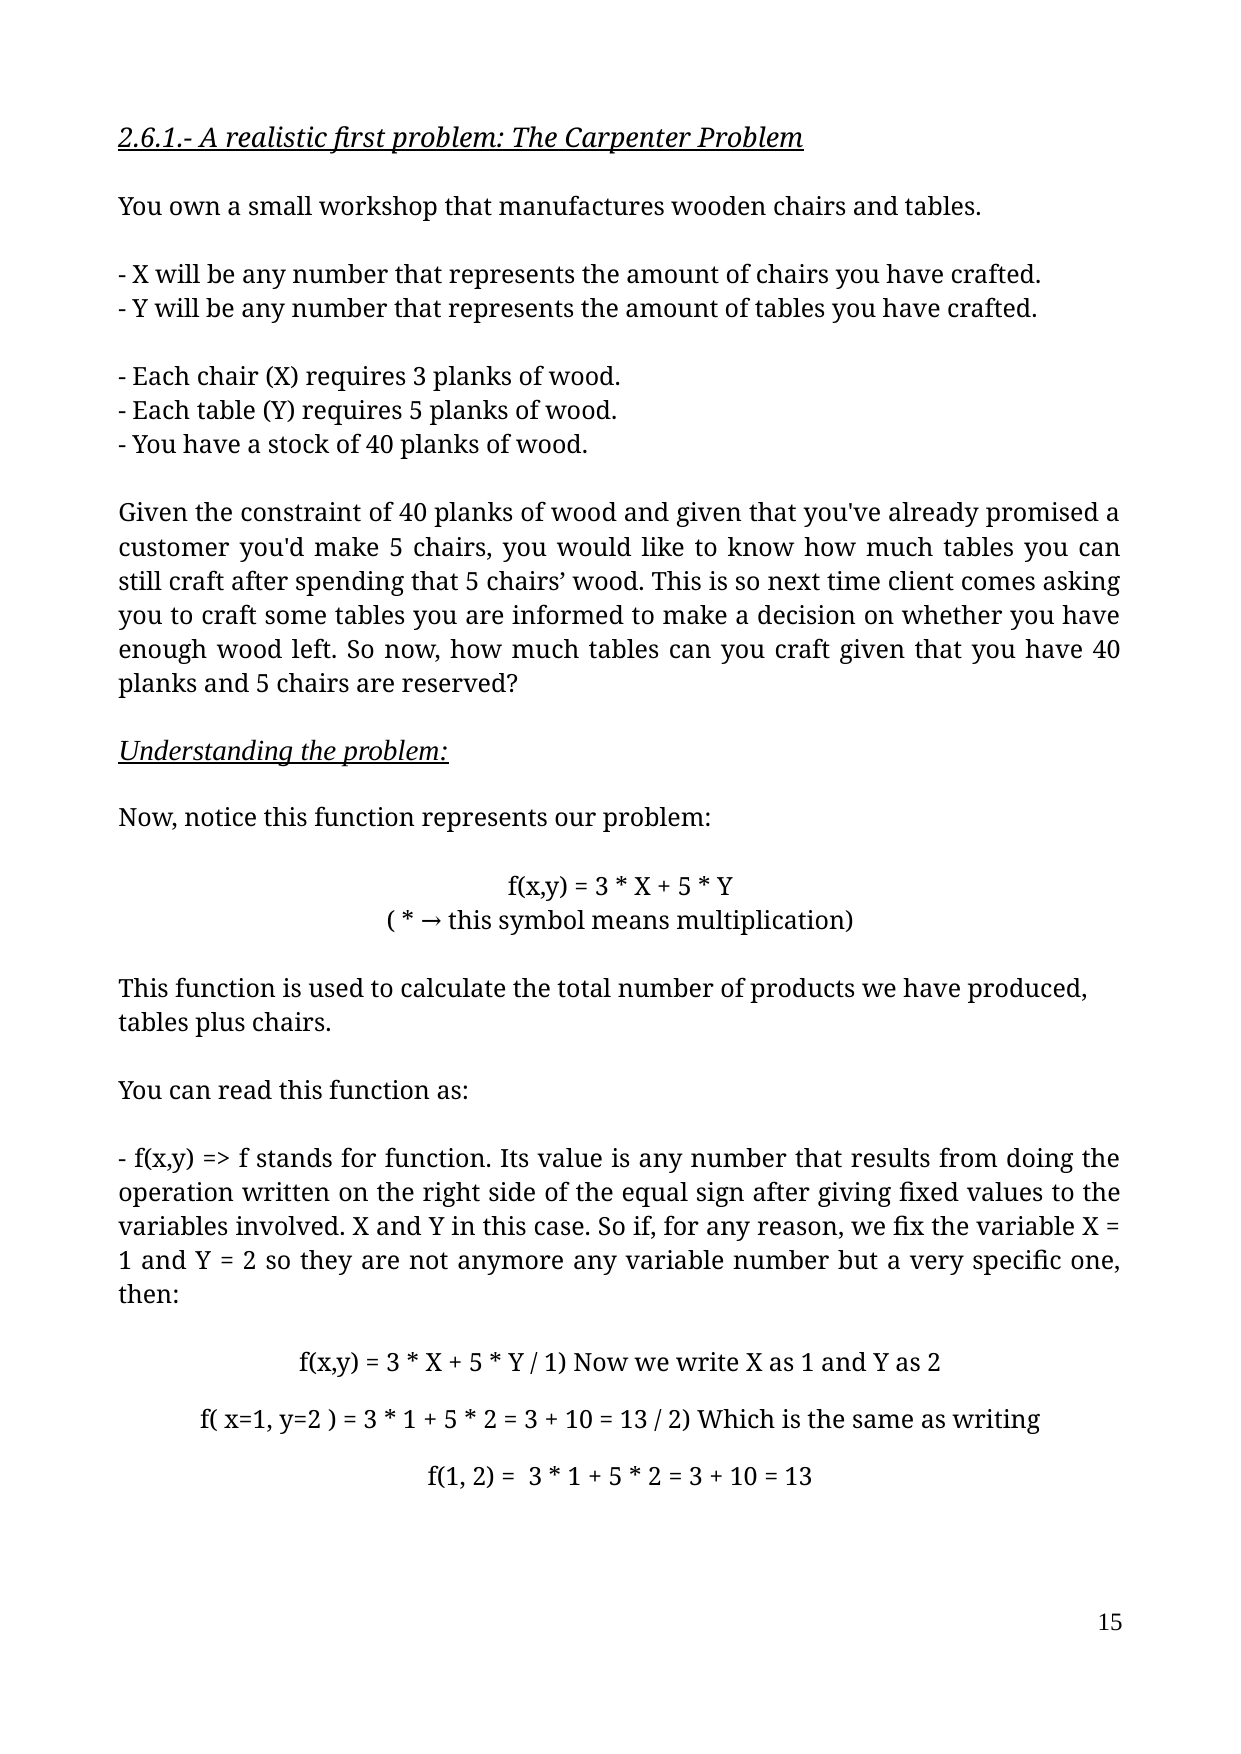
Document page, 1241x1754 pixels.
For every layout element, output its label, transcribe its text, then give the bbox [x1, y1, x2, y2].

text f(x,y) = 3 * X + 5 * Y [118, 868, 1122, 902]
text Given the constraint of 40 planks of wood and given that you've already promised a customer you'd make 5 chairs, you would like to know how much tables you can still craft after spending that 5 chairs’ wood. This is so next time client comes asking you to craft some tables you are informed to make a decision on whether you have enough wood left. So now, how much tables can you craft given that you have 40 planks and 5 chairs are reserved? [118, 495, 1122, 699]
text f(x,y) = 3 * X + 5 * Y / 1) Now we write X as 1 and Y as 2 [118, 1345, 1122, 1379]
text ( * → this symbol means multiplication) [118, 902, 1122, 936]
text - X will be any number that represents the amount of chairs you have crafted. [118, 257, 1122, 291]
text 2.6.1.- A realistic first problem: The Carpenter Problem [118, 118, 1122, 155]
text - Y will be any number that represents the amount of tables you have crafted. [118, 291, 1122, 325]
text - f(x,y) => f stands for function. Its value is any number that results from doing the operation written on the right side of the equal sign after giving fixed values to the variables involved. X and Y in this case. So if, for any reason, we fix the variable X = 1 and Y = 2 so they are not anymore any variable number but a very specific one, then: [118, 1141, 1122, 1311]
text - Each chair (X) requires 3 planks of wood. [118, 359, 1122, 393]
text This function is used to calculate the total number of products we have produced, tables plus chairs. [118, 970, 1122, 1038]
text - Each table (Y) requires 5 planks of wood. [118, 393, 1122, 427]
text - You have a stock of 40 planks of wood. [118, 427, 1122, 461]
text Understanding the problem: [118, 733, 1122, 767]
text You own a small workshop that manufactures wooden chairs and tables. [118, 188, 1122, 223]
text You can read this function as: [118, 1073, 1122, 1107]
text Now, notice this function represents our problem: [118, 800, 1122, 834]
text f(1, 2) = 3 * 1 + 5 * 2 = 3 + 10 = 13 [118, 1459, 1122, 1493]
text f( x=1, y=2 ) = 3 * 1 + 5 * 2 = 3 + 10 = 13 / 2) Which is the same as writing [118, 1402, 1122, 1436]
